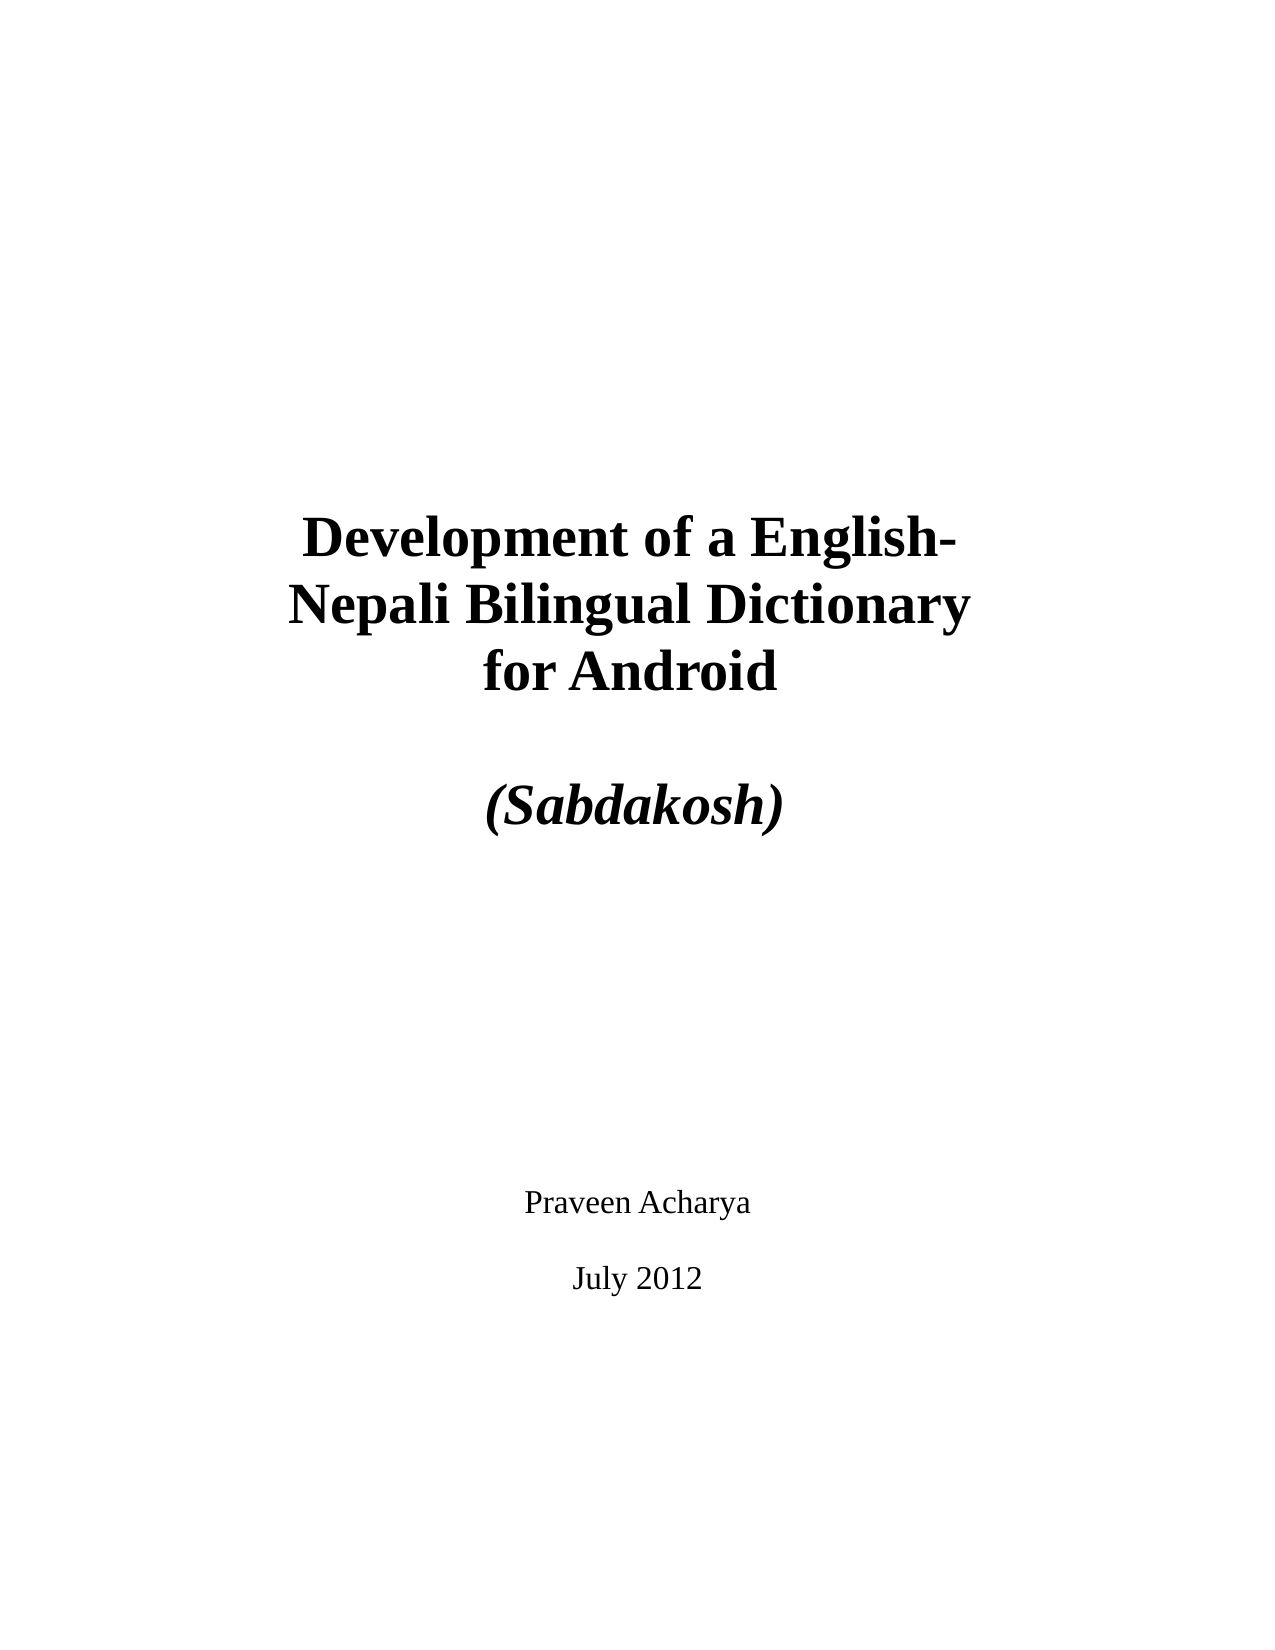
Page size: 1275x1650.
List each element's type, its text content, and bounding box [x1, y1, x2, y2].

text (Sabdakosh) [118, 770, 1157, 837]
text Nepali Bilingual Dictionary [118, 568, 1157, 636]
text Praveen Acharya [118, 1182, 1157, 1220]
text July 2012 [118, 1258, 1157, 1297]
text for Android [118, 636, 1157, 703]
text Development of a English- [118, 501, 1157, 568]
